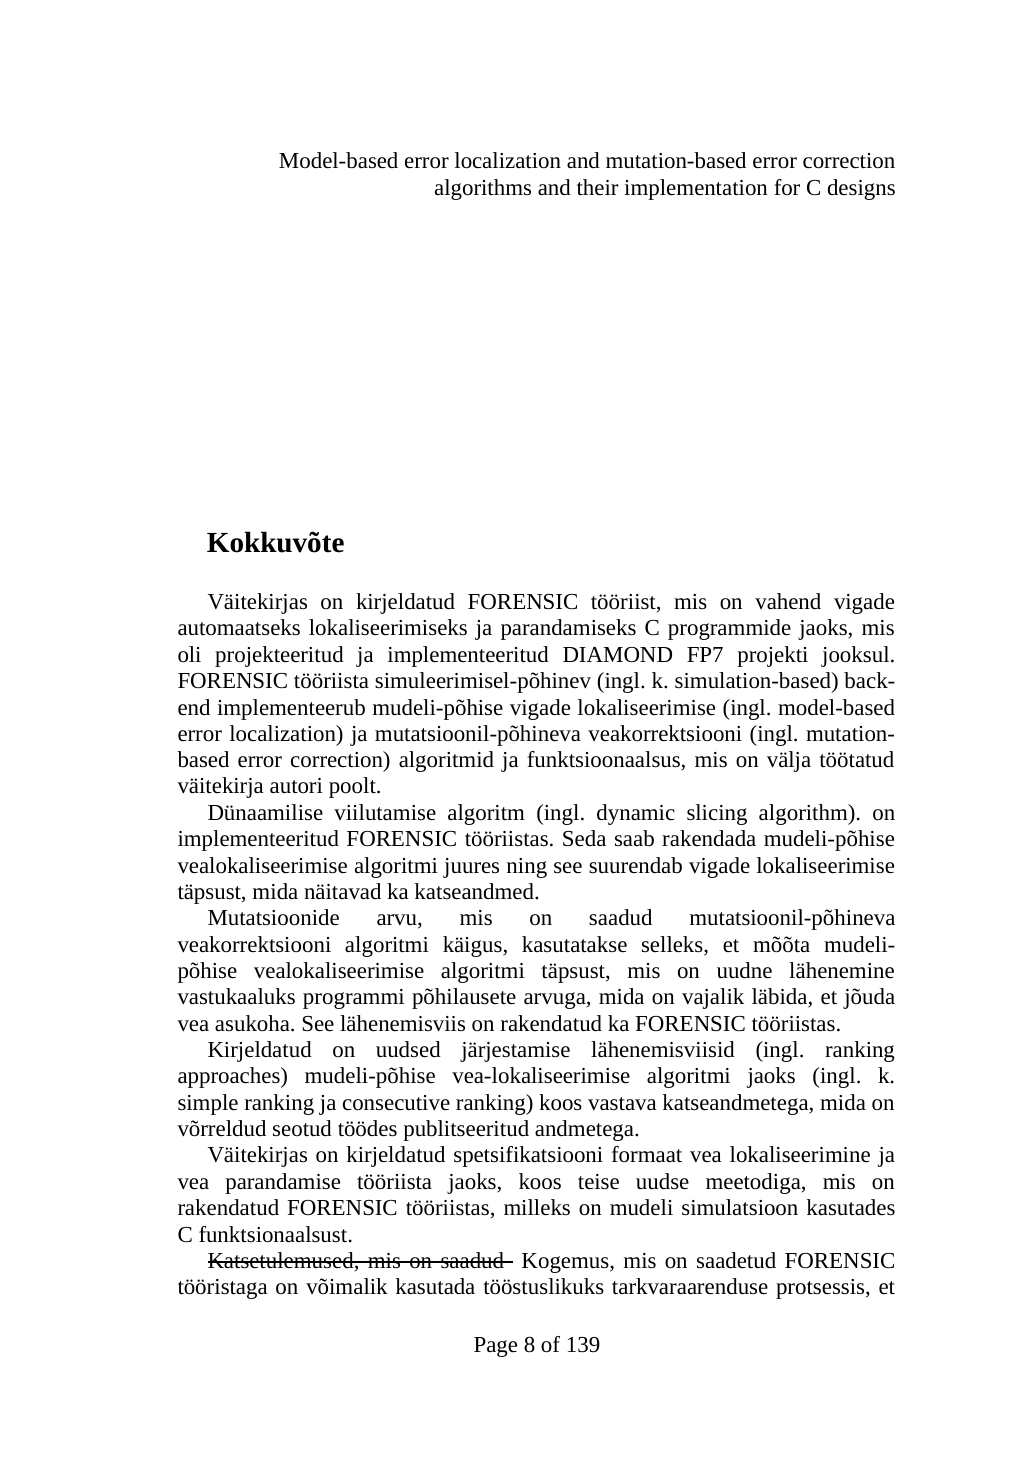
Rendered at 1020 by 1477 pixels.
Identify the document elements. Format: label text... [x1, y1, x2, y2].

subtitle Kokkuvõte [207, 525, 896, 559]
text Väitekirjas on kirjeldatud FORENSIC tööriist, mis on vahend vigade automaatseks lokaliseerimiseks ja parandamiseks C programmide jaoks, mis oli projekteeritud ja implementeeritud DIAMOND FP7 projekti jooksul. FORENSIC tööriista simuleerimisel-põhinev (ingl. k. simulation-based) back-end implementeerub mudeli-põhise vigade lokaliseerimise (ingl. model-based error localization) ja mutatsioonil-põhineva veakorrektsiooni (ingl. mutation-based error correction) algoritmid ja funktsioonaalsus, mis on välja töötatud väitekirja autori poolt. [177, 588, 896, 799]
text Kirjeldatud on uudsed järjestamise lähenemisviisid (ingl. ranking approaches) mudeli-põhise vea-lokaliseerimise algoritmi jaoks (ingl. k. simple ranking ja consecutive ranking) koos vastava katseandmetega, mida on võrreldud seotud töödes publitseeritud andmetega. [177, 1036, 896, 1142]
text Dünaamilise viilutamise algoritm (ingl. dynamic slicing algorithm). on implementeeritud FORENSIC tööriistas. Seda saab rakendada mudeli-põhise vealokaliseerimise algoritmi juures ning see suurendab vigade lokaliseerimise täpsust, mida näitavad ka katseandmed. [177, 799, 896, 904]
text Mutatsioonide arvu, mis on saadud mutatsioonil-põhineva veakorrektsiooni algoritmi käigus, kasutatakse selleks, et mõõta mudeli-põhise vealokaliseerimise algoritmi täpsust, mis on uudne lähenemine vastukaaluks programmi põhilausete arvuga, mida on vajalik läbida, et jõuda vea asukoha. See lähenemisviis on rakendatud ka FORENSIC tööriistas. [177, 904, 896, 1036]
text Katsetulemused, mis on saadud Kogemus, mis on saadetud FORENSIC tööristaga on võimalik kasutada tööstuslikuks tarkvaraarenduse protsessis, et [177, 1247, 896, 1300]
text Väitekirjas on kirjeldatud spetsifikatsiooni formaat vea lokaliseerimine ja vea parandamise tööriista jaoks, koos teise uudse meetodiga, mis on rakendatud FORENSIC tööriistas, milleks on mudeli simulatsioon kasutades C funktsionaalsust. [177, 1142, 896, 1247]
